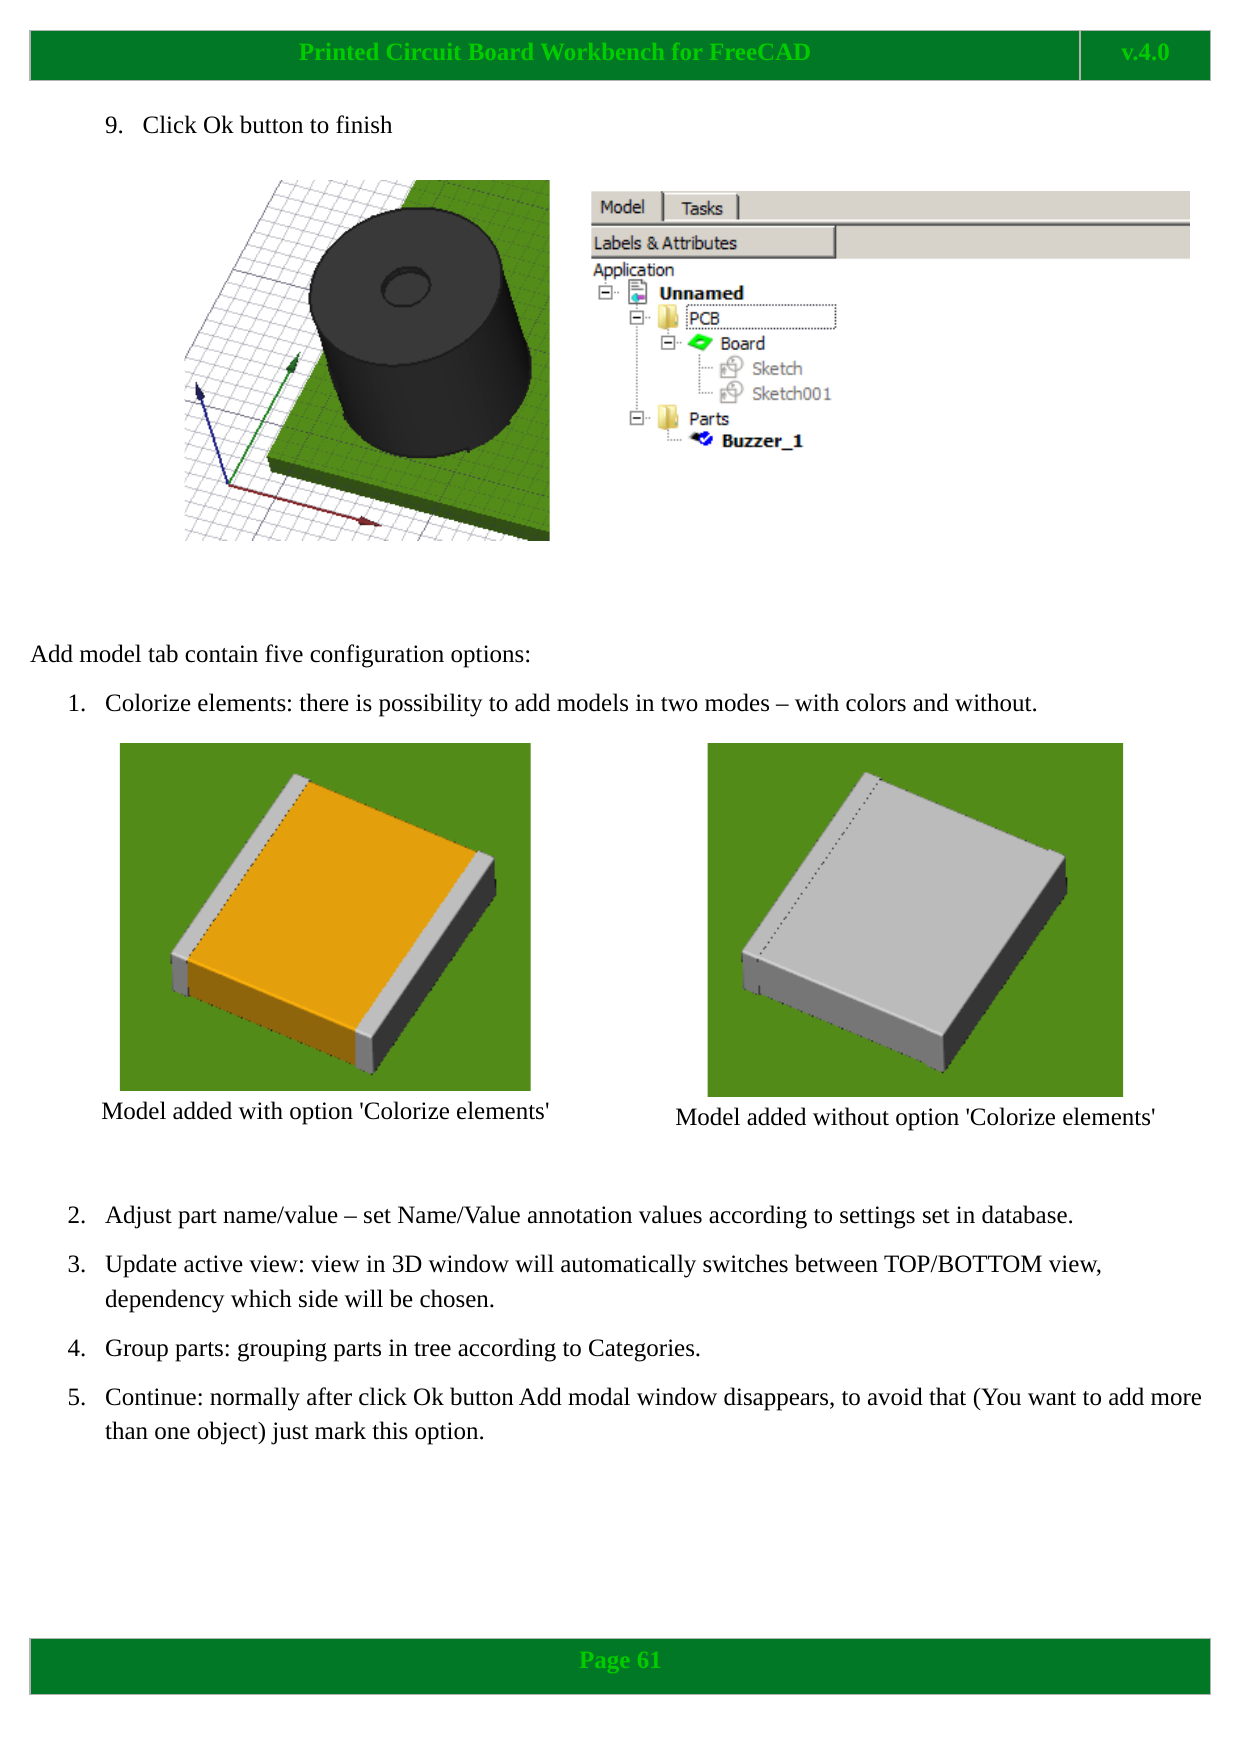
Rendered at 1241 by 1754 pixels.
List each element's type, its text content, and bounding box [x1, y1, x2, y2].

picture [184, 180, 550, 541]
list Group parts: grouping parts in tree according to Categories. [67, 1333, 1211, 1362]
list Update active view: view in 3D window will automatically switches between TOP/BOTTOM view, dependency which side will be chosen. [67, 1249, 1211, 1313]
table_header Model added with option 'Colorize elements' [30, 738, 620, 1151]
picture [119, 743, 531, 1091]
list Continue: normally after click Ok button Add modal window disappears, to avoid that (You want to add more than one object) just mark this option. [67, 1382, 1211, 1445]
picture [591, 191, 1190, 474]
picture [707, 743, 1124, 1097]
list Adjust part name/value – set Name/Value annotation values according to settings set in database. [67, 1200, 1211, 1229]
list Click Ok button to finish [105, 110, 1211, 139]
table_header Model added without option 'Colorize elements' [620, 738, 1211, 1151]
text Add model tab contain five configuration options: [30, 639, 1211, 668]
list Colorize elements: there is possibility to add models in two modes – with colors and without. [67, 688, 1211, 717]
